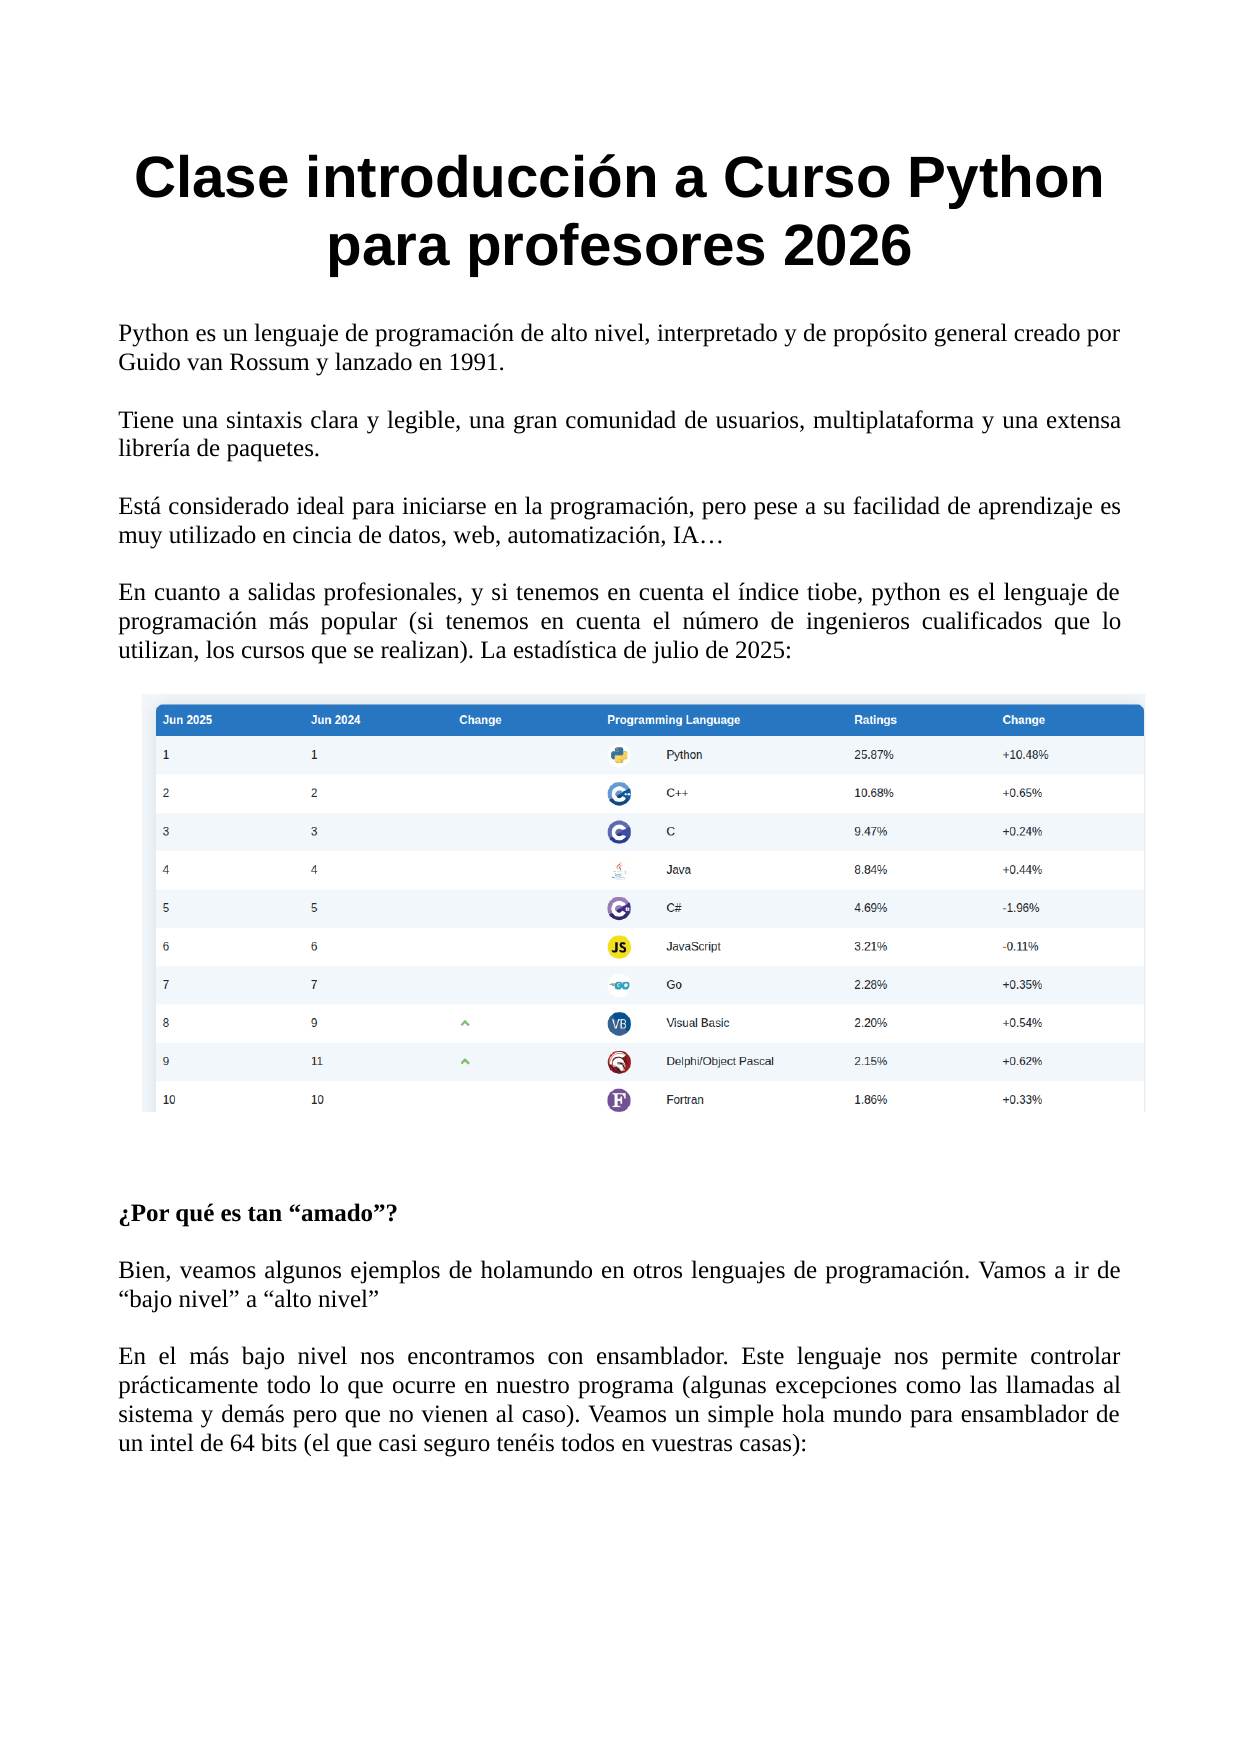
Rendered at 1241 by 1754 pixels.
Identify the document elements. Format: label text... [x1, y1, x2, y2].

text Bien, veamos algunos ejemplos de holamundo en otros lenguajes de programación. Vamos a ir de “bajo nivel” a “alto nivel” [118, 1255, 1122, 1313]
text Python es un lenguaje de programación de alto nivel, interpretado y de propósito general creado por Guido van Rossum y lanzado en 1991. [118, 318, 1122, 376]
text ¿Por qué es tan “amado”? [118, 1198, 1122, 1226]
text En cuanto a salidas profesionales, y si tenemos en cuenta el índice tiobe, python es el lenguaje de programación más popular (si tenemos en cuenta el número de ingenieros cualificados que lo utilizan, los cursos que se realizan). La estadística de julio de 2025: [118, 577, 1122, 663]
picture [141, 694, 1146, 1112]
text Tiene una sintaxis clara y legible, una gran comunidad de usuarios, multiplataforma y una extensa librería de paquetes. [118, 405, 1122, 462]
title Clase introducción a Curso Python para profesores 2026 [118, 143, 1122, 277]
text Está considerado ideal para iniciarse en la programación, pero pese a su facilidad de aprendizaje es muy utilizado en cincia de datos, web, automatización, IA… [118, 491, 1122, 548]
text En el más bajo nivel nos encontramos con ensamblador. Este lenguaje nos permite controlar prácticamente todo lo que ocurre en nuestro programa (algunas excepciones como las llamadas al sistema y demás pero que no vienen al caso). Veamos un simple hola mundo para ensamblador de un intel de 64 bits (el que casi seguro tenéis todos en vuestras casas): [118, 1341, 1122, 1456]
